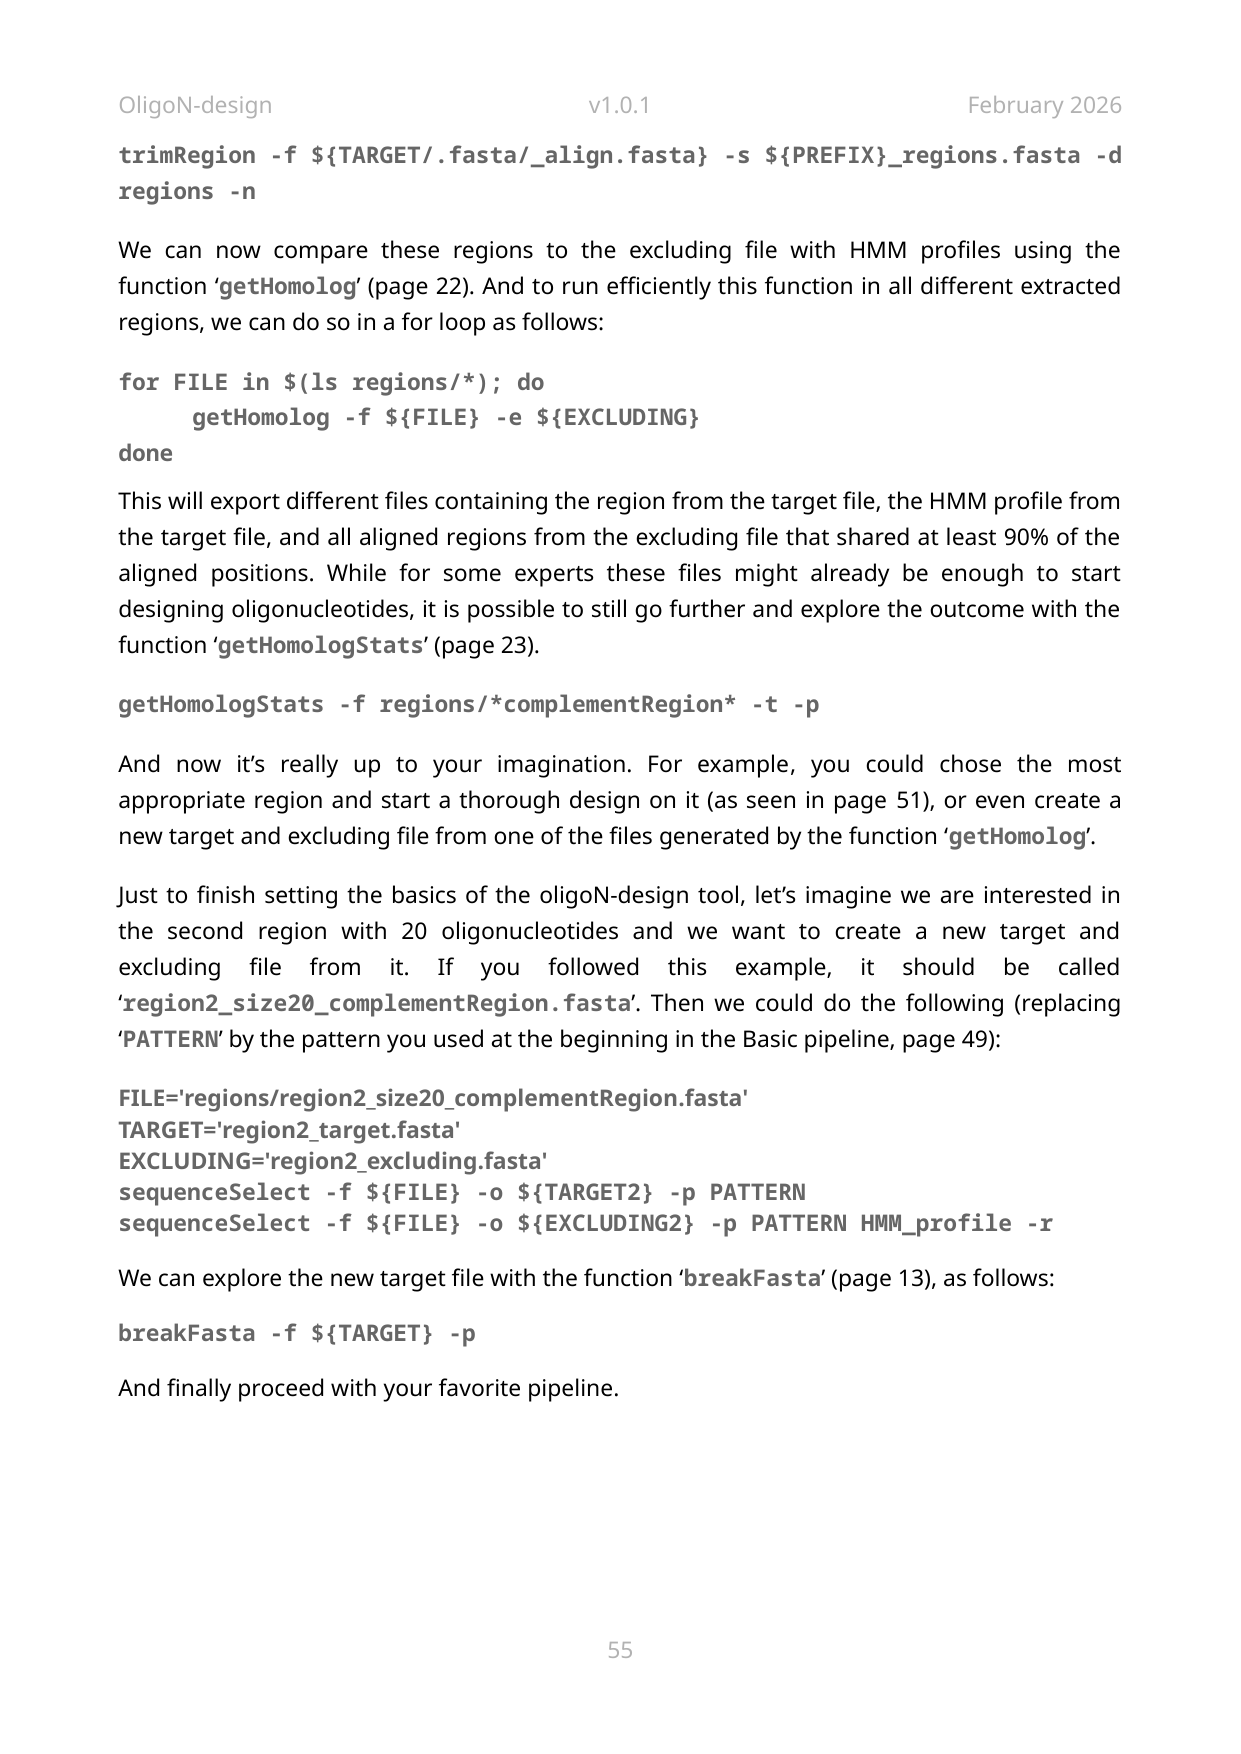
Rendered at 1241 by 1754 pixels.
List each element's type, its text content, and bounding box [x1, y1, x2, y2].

text This will export different files containing the region from the target file, the HMM profile from the target file, and all aligned regions from the excluding file that shared at least 90% of the aligned positions. While for some experts these files might already be enough to start designing oligonucleotides, it is possible to still go further and explore the outcome with the function ‘getHomologStats’ (page 23). [118, 485, 1122, 660]
text breakFasta -f ${TARGET} -p [118, 1317, 1122, 1348]
text getHomologStats -f regions/*complementRegion* -t -p [118, 688, 1122, 719]
text Just to finish setting the basics of the oligoN-design tool, let’s imagine we are interested in the second region with 20 oligonucleotides and we want to create a new target and excluding file from it. If you followed this example, it should be called ‘region2_size20_complementRegion.fasta’. Then we could do the following (replacing ‘PATTERN’ by the pattern you used at the beginning in the Basic pipeline, page 48): [118, 879, 1122, 1054]
text for FILE in $(ls regions/*); do [118, 365, 1122, 397]
text We can explore the new target file with the function ‘breakFasta’ (page 13), as follows: [118, 1262, 1122, 1293]
text And now it’s really up to your imagination. For example, you could chose the most appropriate region and start a thorough design on it (as seen in page 50), or even create a new target and excluding file from one of the files generated by the function ‘getHomolog’. [118, 748, 1122, 851]
text getHomolog -f ${FILE} -e ${EXCLUDING} [118, 401, 1122, 433]
text trimRegion -f ${TARGET/.fasta/_align.fasta} -s ${PREFIX}_regions.fasta -d regions -n [118, 139, 1122, 206]
text And finally proceed with your favorite pipeline. [118, 1372, 1122, 1403]
text FILE='regions/region2_size20_complementRegion.fasta' TARGET='region2_target.fasta' EXCLUDING='region2_excluding.fasta' sequenceSelect -f ${FILE} -o ${TARGET2} -p PATTERN sequenceSelect -f ${FILE} -o ${EXCLUDING2} -p PATTERN HMM_profile -r [118, 1082, 1122, 1238]
text done [118, 437, 1122, 468]
text We can now compare these regions to the excluding file with HMM profiles using the function ‘getHomolog’ (page 22). And to run efficiently this function in all different extracted regions, we can do so in a for loop as follows: [118, 234, 1122, 337]
